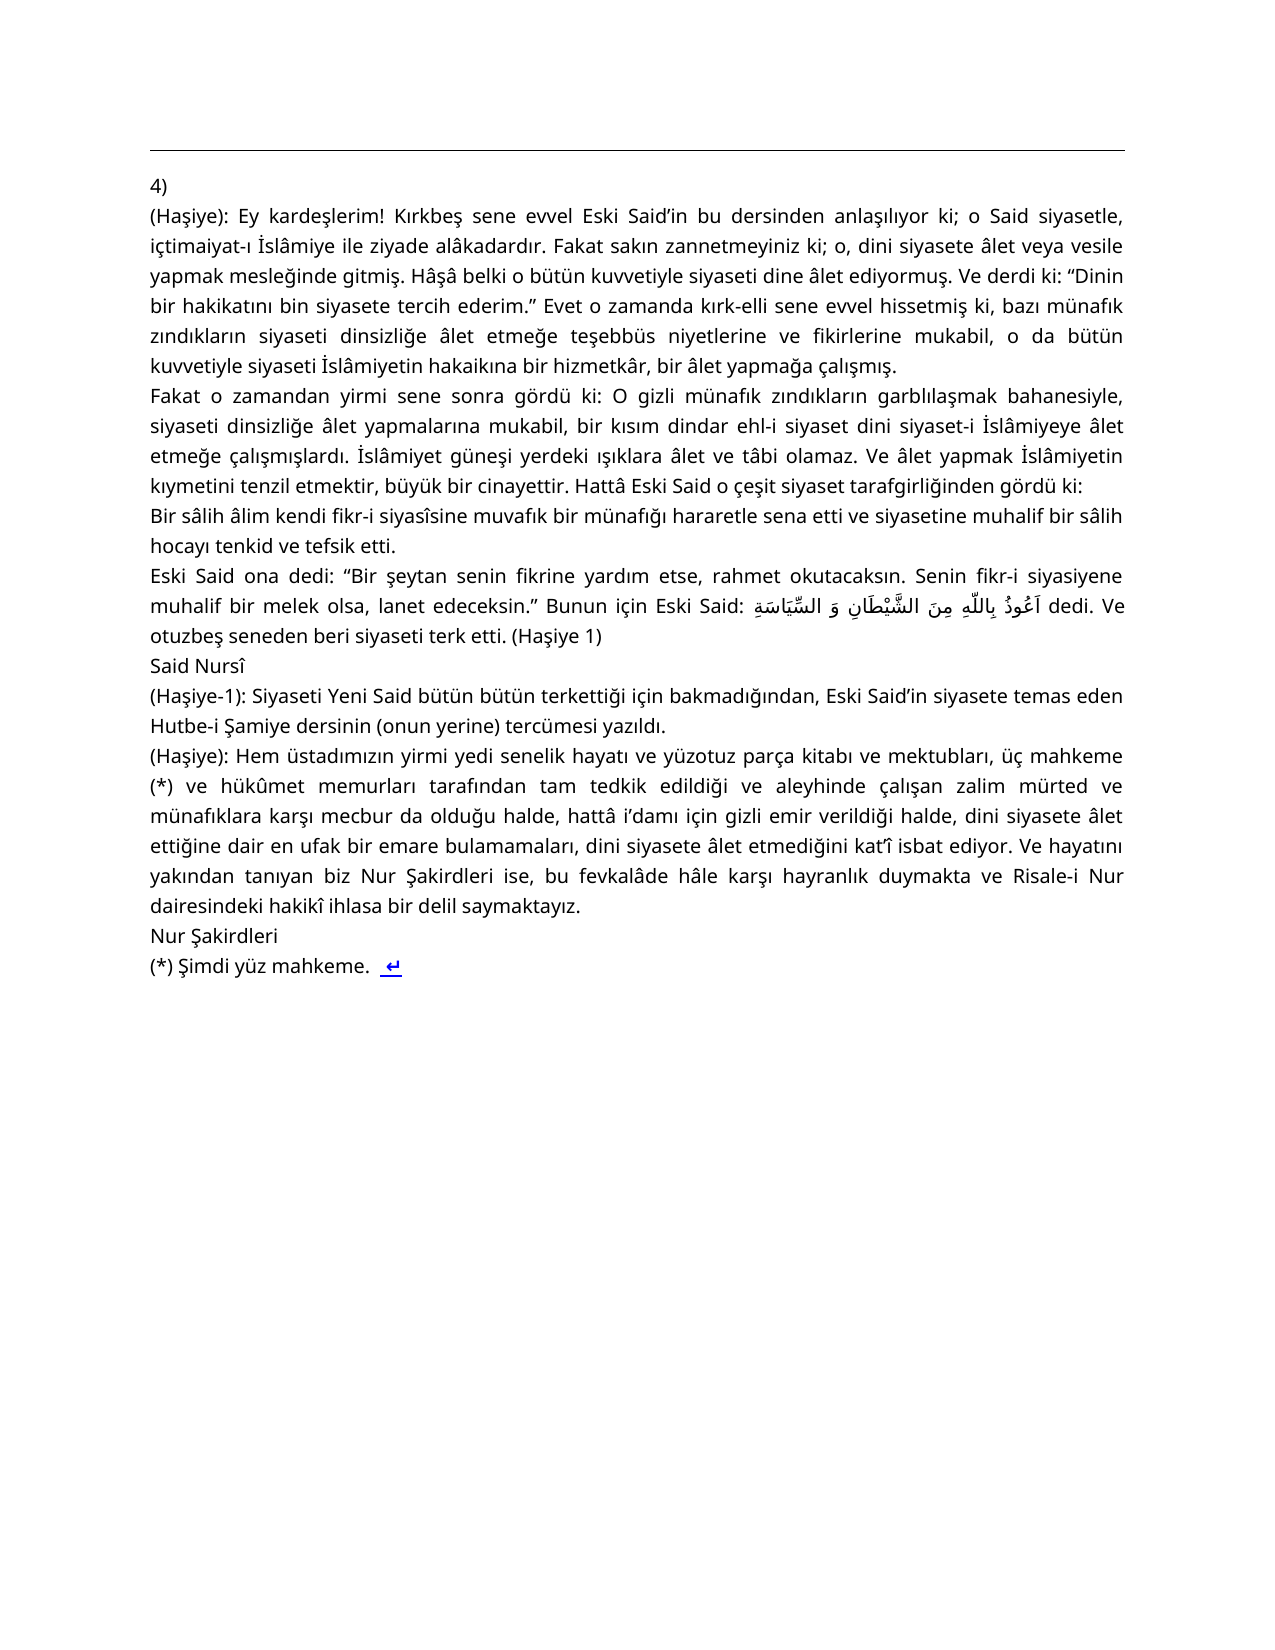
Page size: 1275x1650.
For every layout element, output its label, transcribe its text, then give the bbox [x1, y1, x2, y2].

text Eski Said ona dedi: “Bir şeytan senin fikrine yardım etse, rahmet okutacaksın. Senin fikr-i siyasiyene muhalif bir melek olsa, lanet edeceksin.” Bunun için Eski Said: اَعُوذُ بِاللّهِ مِنَ الشَّيْطَانِ وَ السِّيَاسَةِ dedi. Ve otuzbeş seneden beri siyaseti terk etti. (Haşiye 1) [150, 559, 1125, 649]
text (*) Şimdi yüz mahkeme. ↵ [150, 949, 1125, 979]
text (Haşiye): Hem üstadımızın yirmi yedi senelik hayatı ve yüzotuz parça kitabı ve mektubları, üç mahkeme (*) ve hükûmet memurları tarafından tam tedkik edildiği ve aleyhinde çalışan zalim mürted ve münafıklara karşı mecbur da olduğu halde, hattâ i’damı için gizli emir verildiği halde, dini siyasete âlet ettiğine dair en ufak bir emare bulamamaları, dini siyasete âlet etmediğini kat’î isbat ediyor. Ve hayatını yakından tanıyan biz Nur Şakirdleri ise, bu fevkalâde hâle karşı hayranlık duymakta ve Risale-i Nur dairesindeki hakikî ihlasa bir delil saymaktayız. [150, 739, 1125, 919]
text Said Nursî [150, 649, 1125, 679]
text Nur Şakirdleri [150, 919, 1125, 949]
text (Haşiye): Ey kardeşlerim! Kırkbeş sene evvel Eski Said’in bu dersinden anlaşılıyor ki; o Said siyasetle, içtimaiyat-ı İslâmiye ile ziyade alâkadardır. Fakat sakın zannetmeyiniz ki; o, dini siyasete âlet veya vesile yapmak mesleğinde gitmiş. Hâşâ belki o bütün kuvvetiyle siyaseti dine âlet ediyormuş. Ve derdi ki: “Dinin bir hakikatını bin siyasete tercih ederim.” Evet o zamanda kırk-elli sene evvel hissetmiş ki, bazı münafık zındıkların siyaseti dinsizliğe âlet etmeğe teşebbüs niyetlerine ve fikirlerine mukabil, o da bütün kuvvetiyle siyaseti İslâmiyetin hakaikına bir hizmetkâr, bir âlet yapmağa çalışmış. [150, 199, 1125, 379]
text Fakat o zamandan yirmi sene sonra gördü ki: O gizli münafık zındıkların garblılaşmak bahanesiyle, siyaseti dinsizliğe âlet yapmalarına mukabil, bir kısım dindar ehl-i siyaset dini siyaset-i İslâmiyeye âlet etmeğe çalışmışlardı. İslâmiyet güneşi yerdeki ışıklara âlet ve tâbi olamaz. Ve âlet yapmak İslâmiyetin kıymetini tenzil etmektir, büyük bir cinayettir. Hattâ Eski Said o çeşit siyaset tarafgirliğinden gördü ki: [150, 379, 1125, 499]
text 4) [150, 151, 1125, 199]
text Bir sâlih âlim kendi fikr-i siyasîsine muvafık bir münafığı hararetle sena etti ve siyasetine muhalif bir sâlih hocayı tenkid ve tefsik etti. [150, 499, 1125, 559]
text (Haşiye-1): Siyaseti Yeni Said bütün bütün terkettiği için bakmadığından, Eski Said’in siyasete temas eden Hutbe-i Şamiye dersinin (onun yerine) tercümesi yazıldı. [150, 679, 1125, 739]
